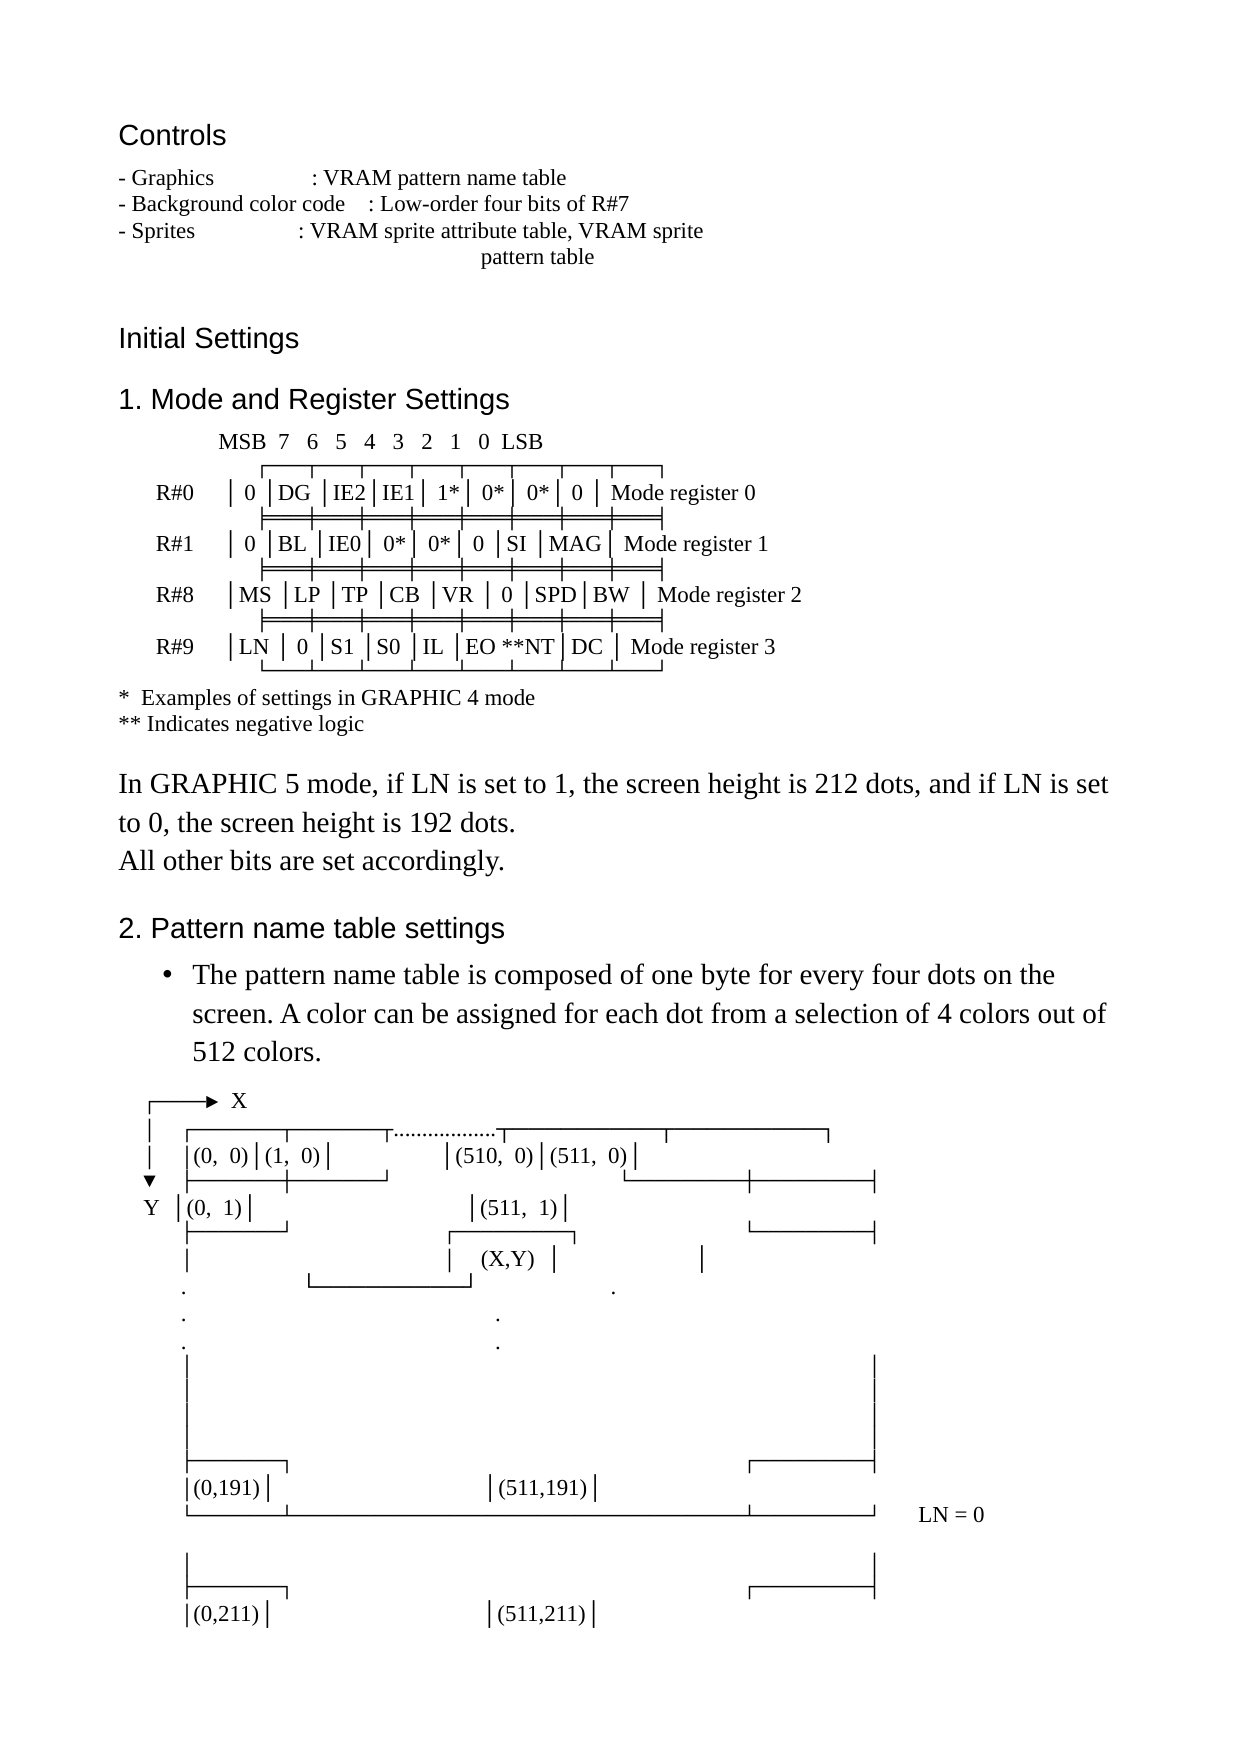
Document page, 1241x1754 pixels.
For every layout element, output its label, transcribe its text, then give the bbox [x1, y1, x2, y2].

text ┌────► X [118, 1087, 1122, 1115]
text R#8 │MS │LP │TP │CB │VR │ 0 │SPD│BW │ Mode register 2 [231, 582, 284, 609]
list The pattern name table is composed of one byte for every four dots on the screen. A color can be assigned for each dot from a selection of 4 colors out of 512 colors. [162, 957, 1122, 1068]
text │ │ (X,Y) │ │ [555, 1245, 700, 1273]
text R#0 │ 0 │DG │IE2│IE1│ 1*│ 0*│ 0*│ 0 │ Mode register 0 [424, 479, 467, 507]
subtitle Controls [118, 118, 1122, 152]
text ╞═══╪═══╪═══╪═══╪═══╪═══╪═══╪═══╡ [118, 558, 1122, 582]
text - Sprites : VRAM sprite attribute table, VRAM sprite [118, 217, 1122, 243]
text . . [118, 1328, 1122, 1356]
text │ │ [118, 1379, 1122, 1403]
text R#8 │MS │LP │TP │CB │VR │ 0 │SPD│BW │ Mode register 2 [286, 582, 332, 609]
subtitle 2. Pattern name table settings [118, 911, 1122, 944]
text │(0,211)│ │(511,211)│ [118, 1600, 266, 1627]
text R#1 │ 0 │BL │IE0│ 0*│ 0*│ 0 │SI │MAG│ Mode register 1 [611, 530, 1122, 558]
text │(0,191)│ │(511,191)│ [118, 1474, 267, 1501]
text R#9 │LN │ 0 │S1 │S0 │IL │EO **NT│DC │ Mode register 3 [617, 633, 1122, 660]
text │ │ [875, 1403, 1122, 1426]
text │(0,211)│ │(511,211)│ [594, 1600, 1122, 1627]
text ┌───┬───┬───┬───┬───┬───┬───┬───┐ [118, 455, 1122, 479]
text R#0 │ 0 │DG │IE2│IE1│ 1*│ 0*│ 0*│ 0 │ Mode register 0 [270, 479, 323, 507]
text Y │(0, 1)│ │(511, 1)│ [179, 1194, 248, 1221]
text │ │ [187, 1553, 874, 1576]
text Y │(0, 1)│ │(511, 1)│ [250, 1194, 471, 1221]
text R#8 │MS │LP │TP │CB │VR │ 0 │SPD│BW │ Mode register 2 [118, 582, 229, 609]
text R#0 │ 0 │DG │IE2│IE1│ 1*│ 0*│ 0*│ 0 │ Mode register 0 [597, 479, 1122, 507]
text ╞═══╪═══╪═══╪═══╪═══╪═══╪═══╪═══╡ [118, 507, 261, 530]
text R#9 │LN │ 0 │S1 │S0 │IL │EO **NT│DC │ Mode register 3 [563, 633, 615, 660]
text R#9 │LN │ 0 │S1 │S0 │IL │EO **NT│DC │ Mode register 3 [118, 633, 229, 660]
text R#8 │MS │LP │TP │CB │VR │ 0 │SPD│BW │ Mode register 2 [382, 582, 432, 609]
text R#0 │ 0 │DG │IE2│IE1│ 1*│ 0*│ 0*│ 0 │ Mode register 0 [118, 479, 229, 507]
text R#8 │MS │LP │TP │CB │VR │ 0 │SPD│BW │ Mode register 2 [527, 582, 583, 609]
text Y │(0, 1)│ │(511, 1)│ [118, 1194, 177, 1221]
text │(0,191)│ │(511,191)│ [269, 1474, 489, 1501]
text R#9 │LN │ 0 │S1 │S0 │IL │EO **NT│DC │ Mode register 3 [369, 633, 413, 660]
subtitle 1. Mode and Register Settings [118, 382, 1122, 415]
text │ │ [875, 1553, 1122, 1576]
text R#1 │ 0 │BL │IE0│ 0*│ 0*│ 0 │SI │MAG│ Mode register 1 [320, 530, 368, 558]
text ├───────┐ ┌─────────┤ [118, 1450, 1122, 1474]
text │ │(0, 0)│(1, 0)│ │(510, 0)│(511, 0)│ [636, 1143, 1122, 1170]
text ** Indicates negative logic [118, 710, 1122, 737]
text └───────┴────────────────────────────────────┴─────────┘ LN = 0 [118, 1501, 1122, 1529]
text R#8 │MS │LP │TP │CB │VR │ 0 │SPD│BW │ Mode register 2 [334, 582, 380, 609]
text R#8 │MS │LP │TP │CB │VR │ 0 │SPD│BW │ Mode register 2 [585, 582, 642, 609]
text R#0 │ 0 │DG │IE2│IE1│ 1*│ 0*│ 0*│ 0 │ Mode register 0 [469, 479, 511, 507]
text pattern table [118, 243, 1122, 271]
text │ │(0, 0)│(1, 0)│ │(510, 0)│(511, 0)│ [118, 1143, 255, 1170]
text │ │(0, 0)│(1, 0)│ │(510, 0)│(511, 0)│ [542, 1143, 634, 1170]
subtitle Initial Settings [118, 321, 1122, 355]
text │ │ [118, 1426, 1122, 1450]
text └───┴───┴───┴───┴───┴───┴───┴───┘ [118, 660, 1122, 684]
text │ │(0, 0)│(1, 0)│ │(510, 0)│(511, 0)│ [448, 1143, 540, 1170]
text R#8 │MS │LP │TP │CB │VR │ 0 │SPD│BW │ Mode register 2 [434, 582, 486, 609]
text R#0 │ 0 │DG │IE2│IE1│ 1*│ 0*│ 0*│ 0 │ Mode register 0 [375, 479, 422, 507]
text Y │(0, 1)│ │(511, 1)│ [473, 1194, 564, 1221]
text │ ┌───────┬───────┬..................┬─────────┬─────────┐ [118, 1115, 1122, 1143]
text R#1 │ 0 │BL │IE0│ 0*│ 0*│ 0 │SI │MAG│ Mode register 1 [118, 530, 229, 558]
text R#1 │ 0 │BL │IE0│ 0*│ 0*│ 0 │SI │MAG│ Mode register 1 [499, 530, 539, 558]
text - Graphics : VRAM pattern name table [118, 164, 1122, 191]
text │(0,211)│ │(511,211)│ [268, 1600, 488, 1627]
text R#1 │ 0 │BL │IE0│ 0*│ 0*│ 0 │SI │MAG│ Mode register 1 [415, 530, 458, 558]
text │ │(0, 0)│(1, 0)│ │(510, 0)│(511, 0)│ [257, 1143, 327, 1170]
text R#1 │ 0 │BL │IE0│ 0*│ 0*│ 0 │SI │MAG│ Mode register 1 [270, 530, 318, 558]
text In GRAPHIC 5 mode, if LN is set to 1, the screen height is 212 dots, and if LN is set to 0, the screen height is 192 dots. All other bits are set accordingly. [118, 766, 1122, 877]
text │(0,191)│ │(511,191)│ [491, 1474, 594, 1501]
text R#9 │LN │ 0 │S1 │S0 │IL │EO **NT│DC │ Mode register 3 [323, 633, 367, 660]
text R#9 │LN │ 0 │S1 │S0 │IL │EO **NT│DC │ Mode register 3 [415, 633, 456, 660]
text │ │ [187, 1403, 874, 1426]
text ╞═══╪═══╪═══╪═══╪═══╪═══╪═══╪═══╡ [118, 609, 1122, 633]
text ├───────┐ ┌─────────┤ [118, 1576, 1122, 1600]
text │ │ [118, 1356, 1122, 1379]
text │ │ [118, 1553, 186, 1576]
text . . [118, 1300, 1122, 1328]
text R#1 │ 0 │BL │IE0│ 0*│ 0*│ 0 │SI │MAG│ Mode register 1 [541, 530, 609, 558]
text Y │(0, 1)│ │(511, 1)│ [566, 1194, 1122, 1221]
text . └─────────┘ . [118, 1273, 1122, 1300]
text ╞═══╪═══╪═══╪═══╪═══╪═══╪═══╪═══╡ [662, 507, 1122, 530]
text R#1 │ 0 │BL │IE0│ 0*│ 0*│ 0 │SI │MAG│ Mode register 1 [370, 530, 413, 558]
text R#9 │LN │ 0 │S1 │S0 │IL │EO **NT│DC │ Mode register 3 [231, 633, 282, 660]
text │ │ (X,Y) │ │ [702, 1245, 1122, 1273]
text │ │(0, 0)│(1, 0)│ │(510, 0)│(511, 0)│ [329, 1143, 446, 1170]
text * Examples of settings in GRAPHIC 4 mode [118, 684, 1122, 710]
text R#0 │ 0 │DG │IE2│IE1│ 1*│ 0*│ 0*│ 0 │ Mode register 0 [325, 479, 373, 507]
text │(0,191)│ │(511,191)│ [596, 1474, 1122, 1501]
text │(0,211)│ │(511,211)│ [490, 1600, 592, 1627]
text MSB 7 6 5 4 3 2 1 0 LSB [118, 428, 1122, 455]
text - Background color code : Low-order four bits of R#7 [118, 191, 1122, 217]
text ▼ ├───────┼───────┘ └─────────┼─────────┤ [118, 1170, 1122, 1194]
text R#9 │LN │ 0 │S1 │S0 │IL │EO **NT│DC │ Mode register 3 [458, 633, 561, 660]
text │ │ (X,Y) │ │ [118, 1245, 553, 1273]
text R#0 │ 0 │DG │IE2│IE1│ 1*│ 0*│ 0*│ 0 │ Mode register 0 [513, 479, 556, 507]
text ├───────┘ ┌─────────┐ └─────────┤ [118, 1221, 1122, 1245]
text R#8 │MS │LP │TP │CB │VR │ 0 │SPD│BW │ Mode register 2 [644, 582, 1122, 609]
text │ │ [118, 1403, 186, 1426]
